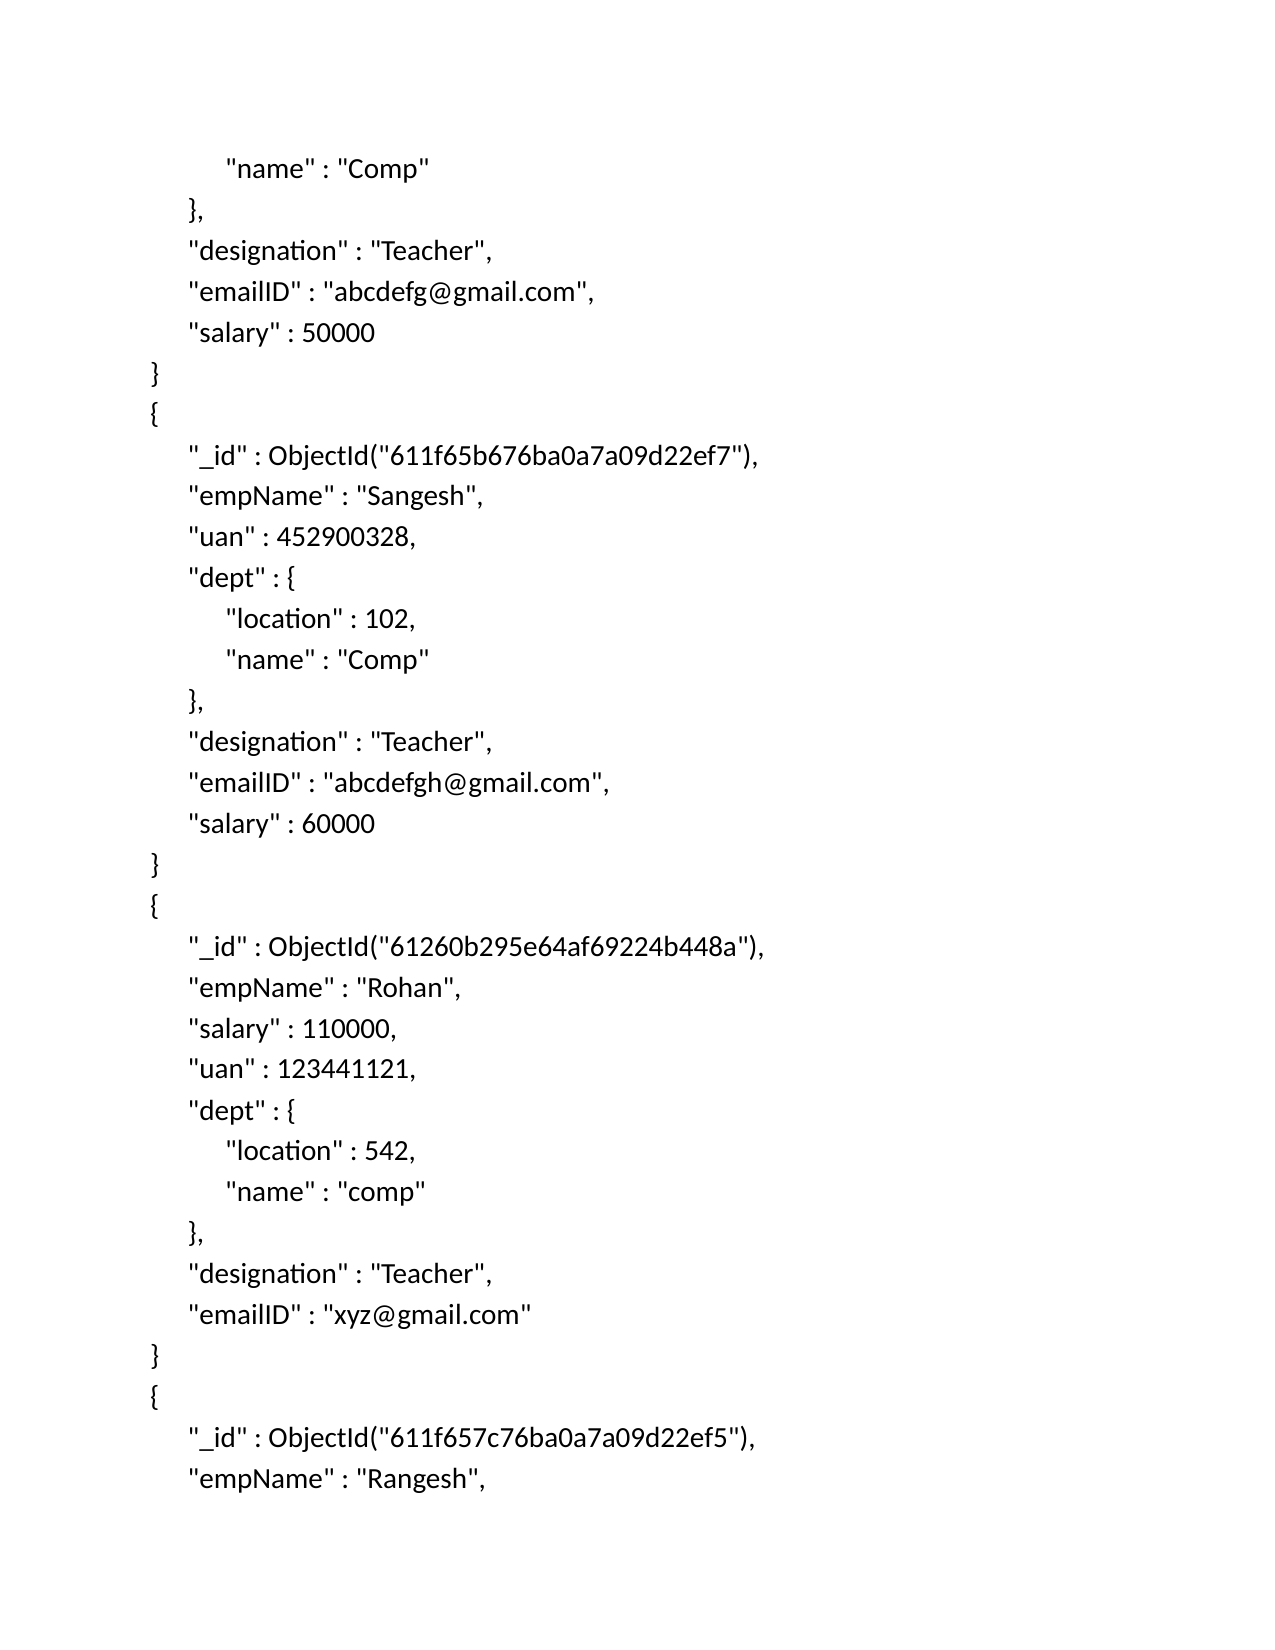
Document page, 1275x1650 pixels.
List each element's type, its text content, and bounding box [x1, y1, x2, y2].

text "location" : 102, [150, 600, 1125, 636]
text "_id" : ObjectId("61260b295e64af69224b448a"), [150, 928, 1125, 963]
text "name" : "Comp" [150, 150, 1125, 186]
text "salary" : 50000 [150, 314, 1125, 349]
text "salary" : 110000, [150, 1010, 1125, 1045]
text "_id" : ObjectId("611f657c76ba0a7a09d22ef5"), [150, 1419, 1125, 1455]
text "uan" : 123441121, [150, 1051, 1125, 1086]
text "salary" : 60000 [150, 805, 1125, 841]
text }, [150, 682, 1125, 718]
text { [150, 396, 1125, 431]
text { [150, 1378, 1125, 1414]
text } [150, 1337, 1125, 1373]
text "empName" : "Rohan", [150, 969, 1125, 1004]
text "_id" : ObjectId("611f65b676ba0a7a09d22ef7"), [150, 437, 1125, 472]
text "dept" : { [150, 1092, 1125, 1127]
text "location" : 542, [150, 1132, 1125, 1168]
text "name" : "comp" [150, 1173, 1125, 1209]
text "dept" : { [150, 559, 1125, 595]
text "emailID" : "xyz@gmail.com" [150, 1296, 1125, 1332]
text "empName" : "Rangesh", [150, 1460, 1125, 1496]
text "designation" : "Teacher", [150, 1255, 1125, 1291]
text } [150, 355, 1125, 390]
text "empName" : "Sangesh", [150, 477, 1125, 513]
text }, [150, 191, 1125, 227]
text "designation" : "Teacher", [150, 723, 1125, 759]
text } [150, 846, 1125, 882]
text "name" : "Comp" [150, 641, 1125, 677]
text "designation" : "Teacher", [150, 232, 1125, 267]
text "uan" : 452900328, [150, 518, 1125, 554]
text "emailID" : "abcdefgh@gmail.com", [150, 764, 1125, 800]
text { [150, 887, 1125, 922]
text "emailID" : "abcdefg@gmail.com", [150, 273, 1125, 308]
text }, [150, 1214, 1125, 1250]
